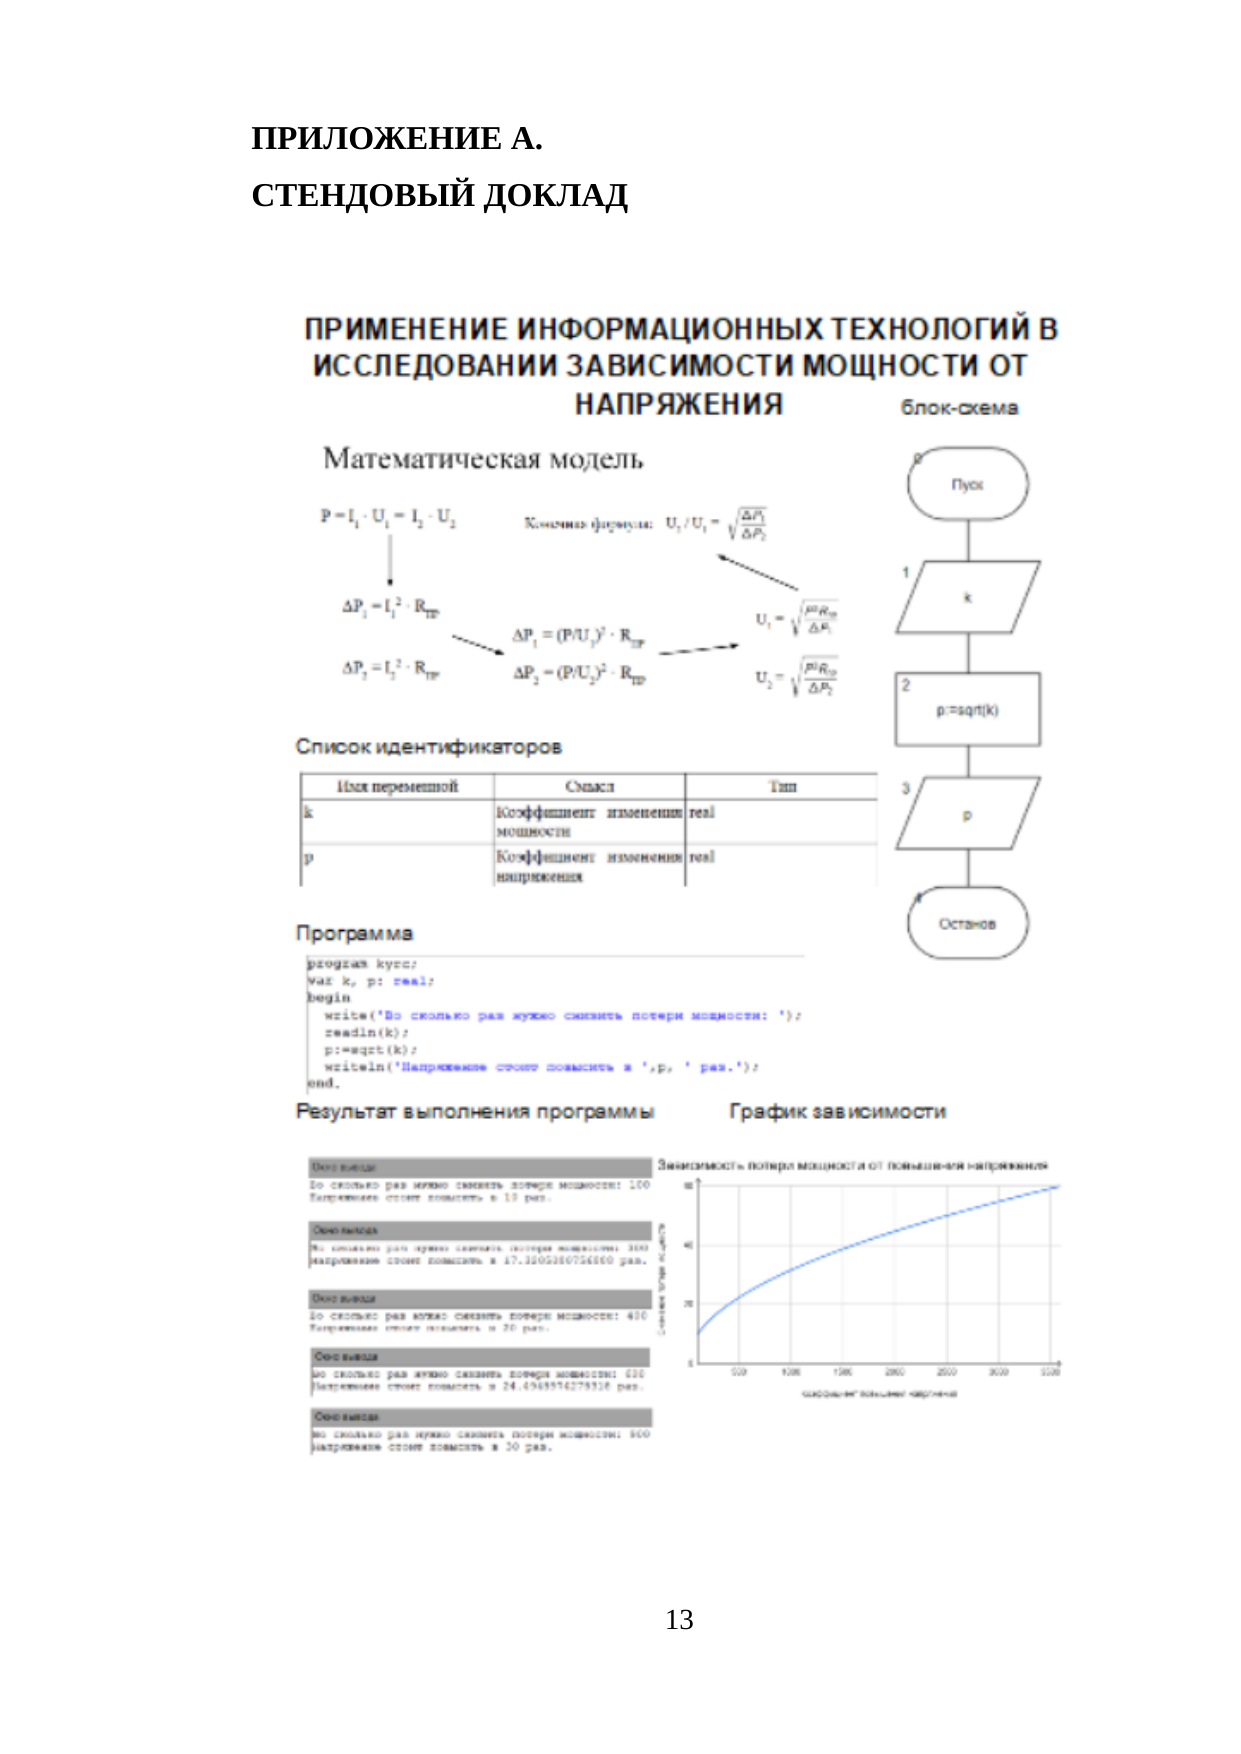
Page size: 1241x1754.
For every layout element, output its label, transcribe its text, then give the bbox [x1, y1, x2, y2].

picture [214, 233, 1145, 1560]
text СТЕНДОВЫЙ ДОКЛАД [177, 176, 1181, 214]
text ПРИЛОЖЕНИЕ А. [177, 118, 1181, 156]
